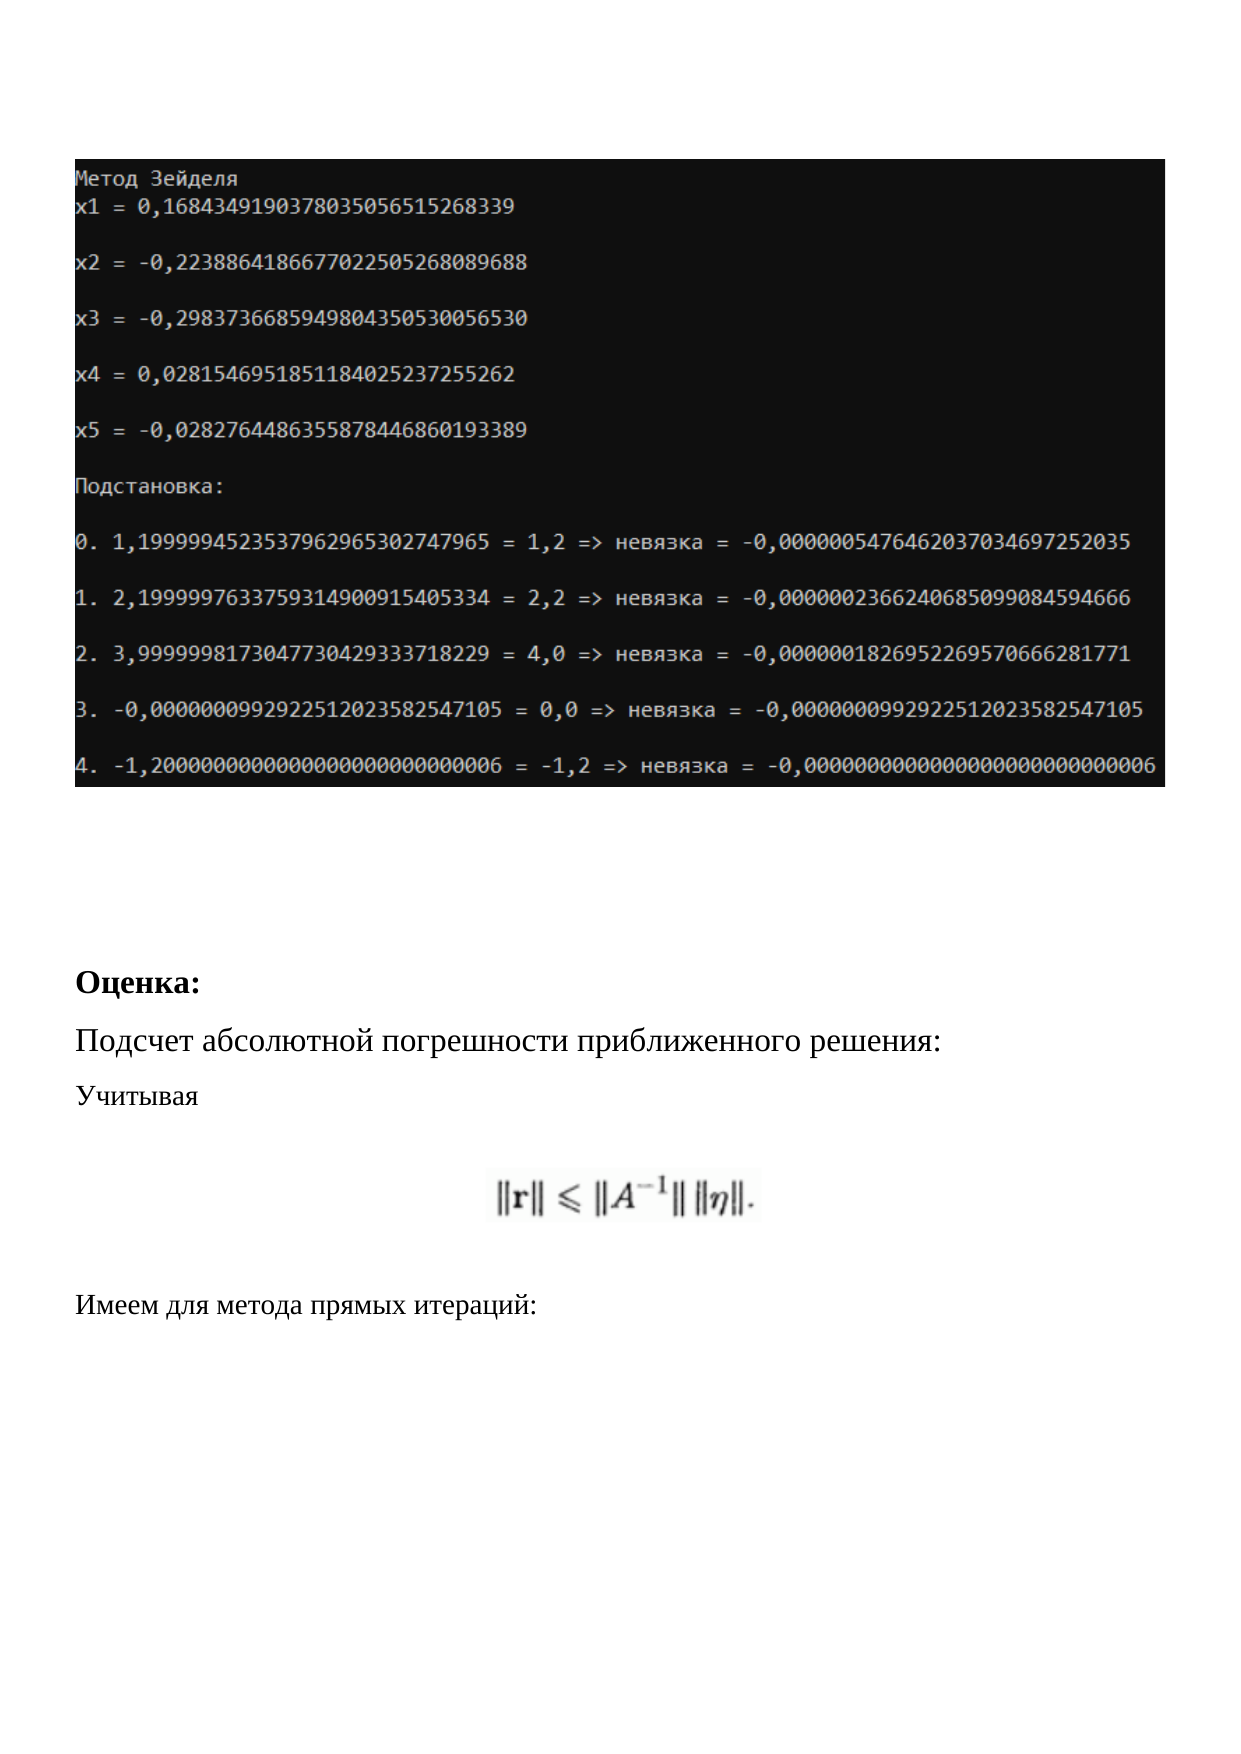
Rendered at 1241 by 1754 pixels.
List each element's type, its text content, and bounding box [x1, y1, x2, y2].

text Имеем для метода прямых итераций: [75, 1287, 1165, 1321]
picture [75, 159, 1166, 787]
picture [452, 1147, 768, 1235]
text Подсчет абсолютной погрешности приближенного решения: [75, 1020, 1165, 1058]
text Учитывая [75, 1078, 1165, 1268]
text Оценка: [75, 962, 1165, 1001]
